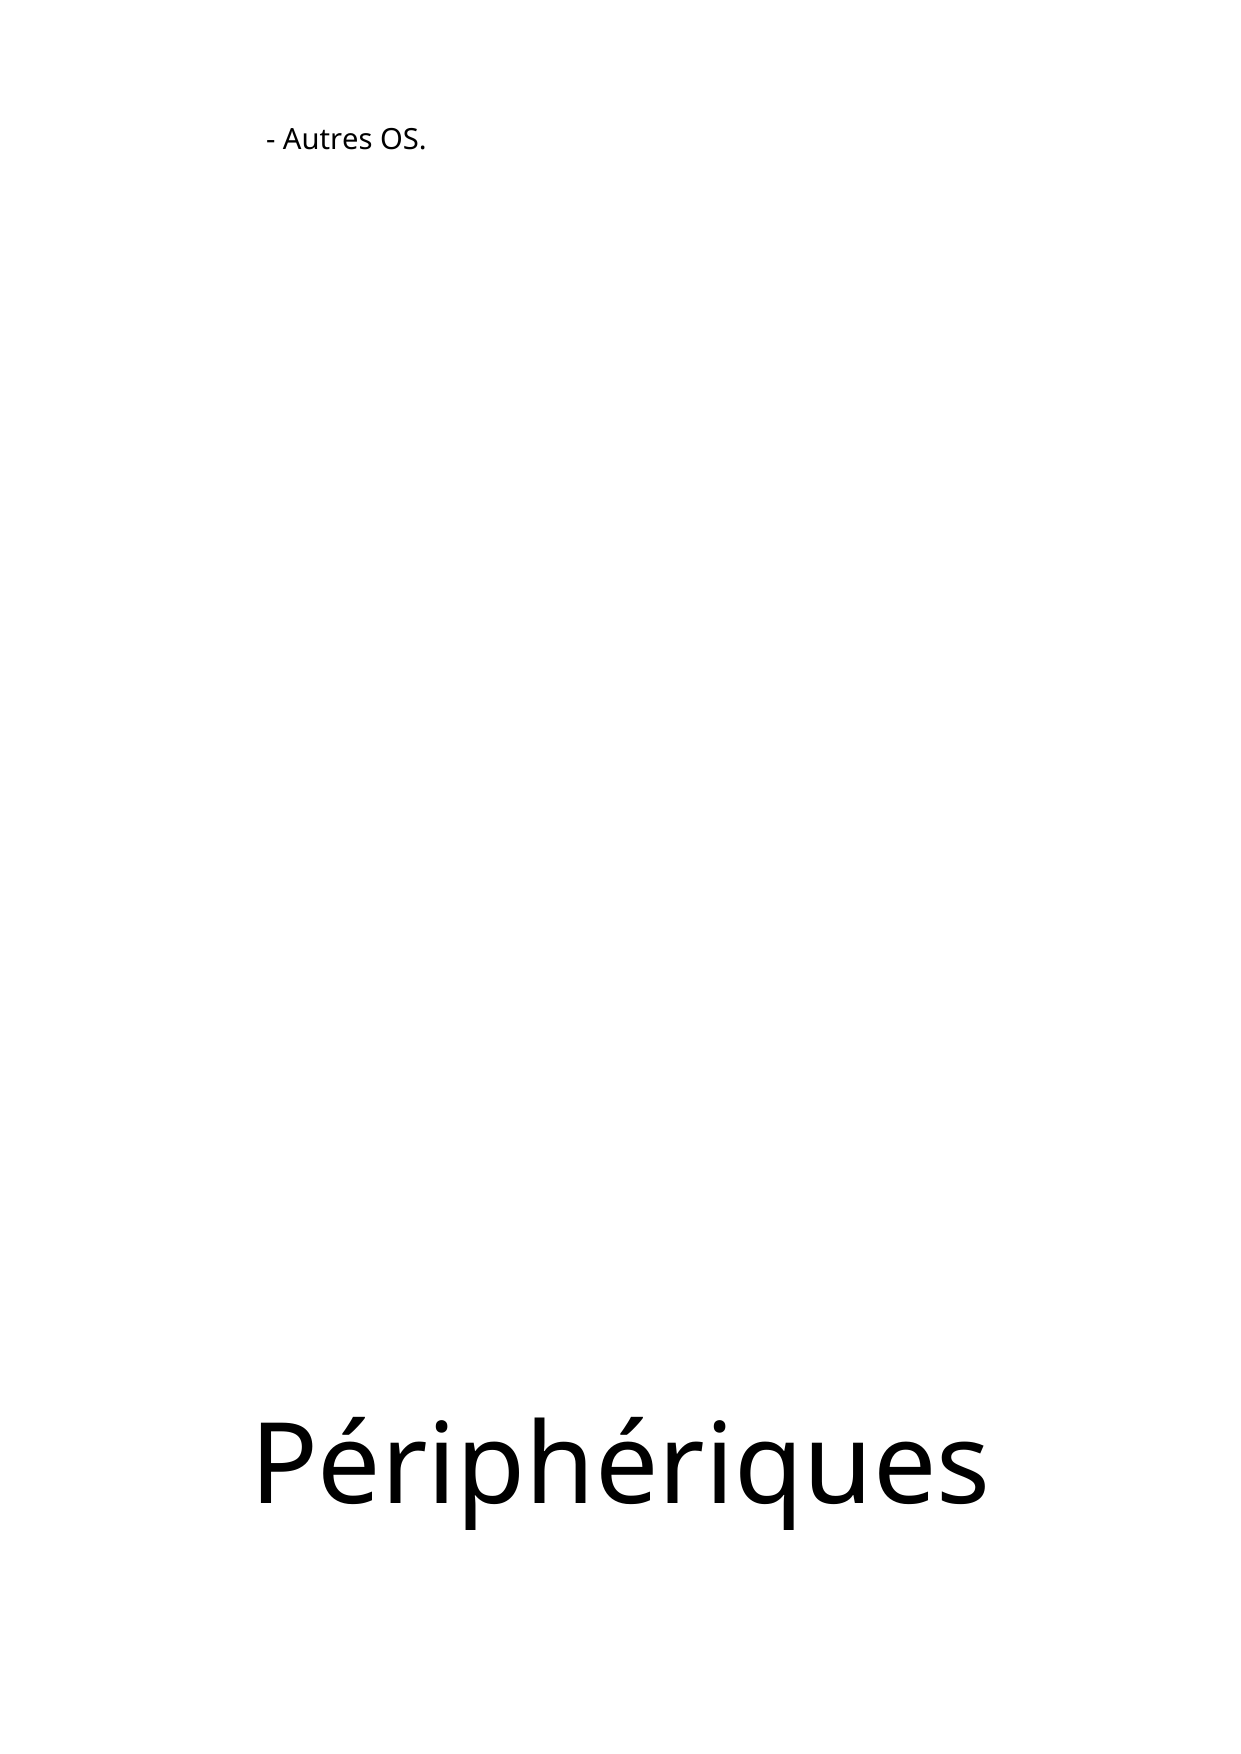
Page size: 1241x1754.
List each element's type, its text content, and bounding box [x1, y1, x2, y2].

text - Autres OS. [118, 118, 1122, 158]
text Périphériques [118, 1383, 1122, 1536]
